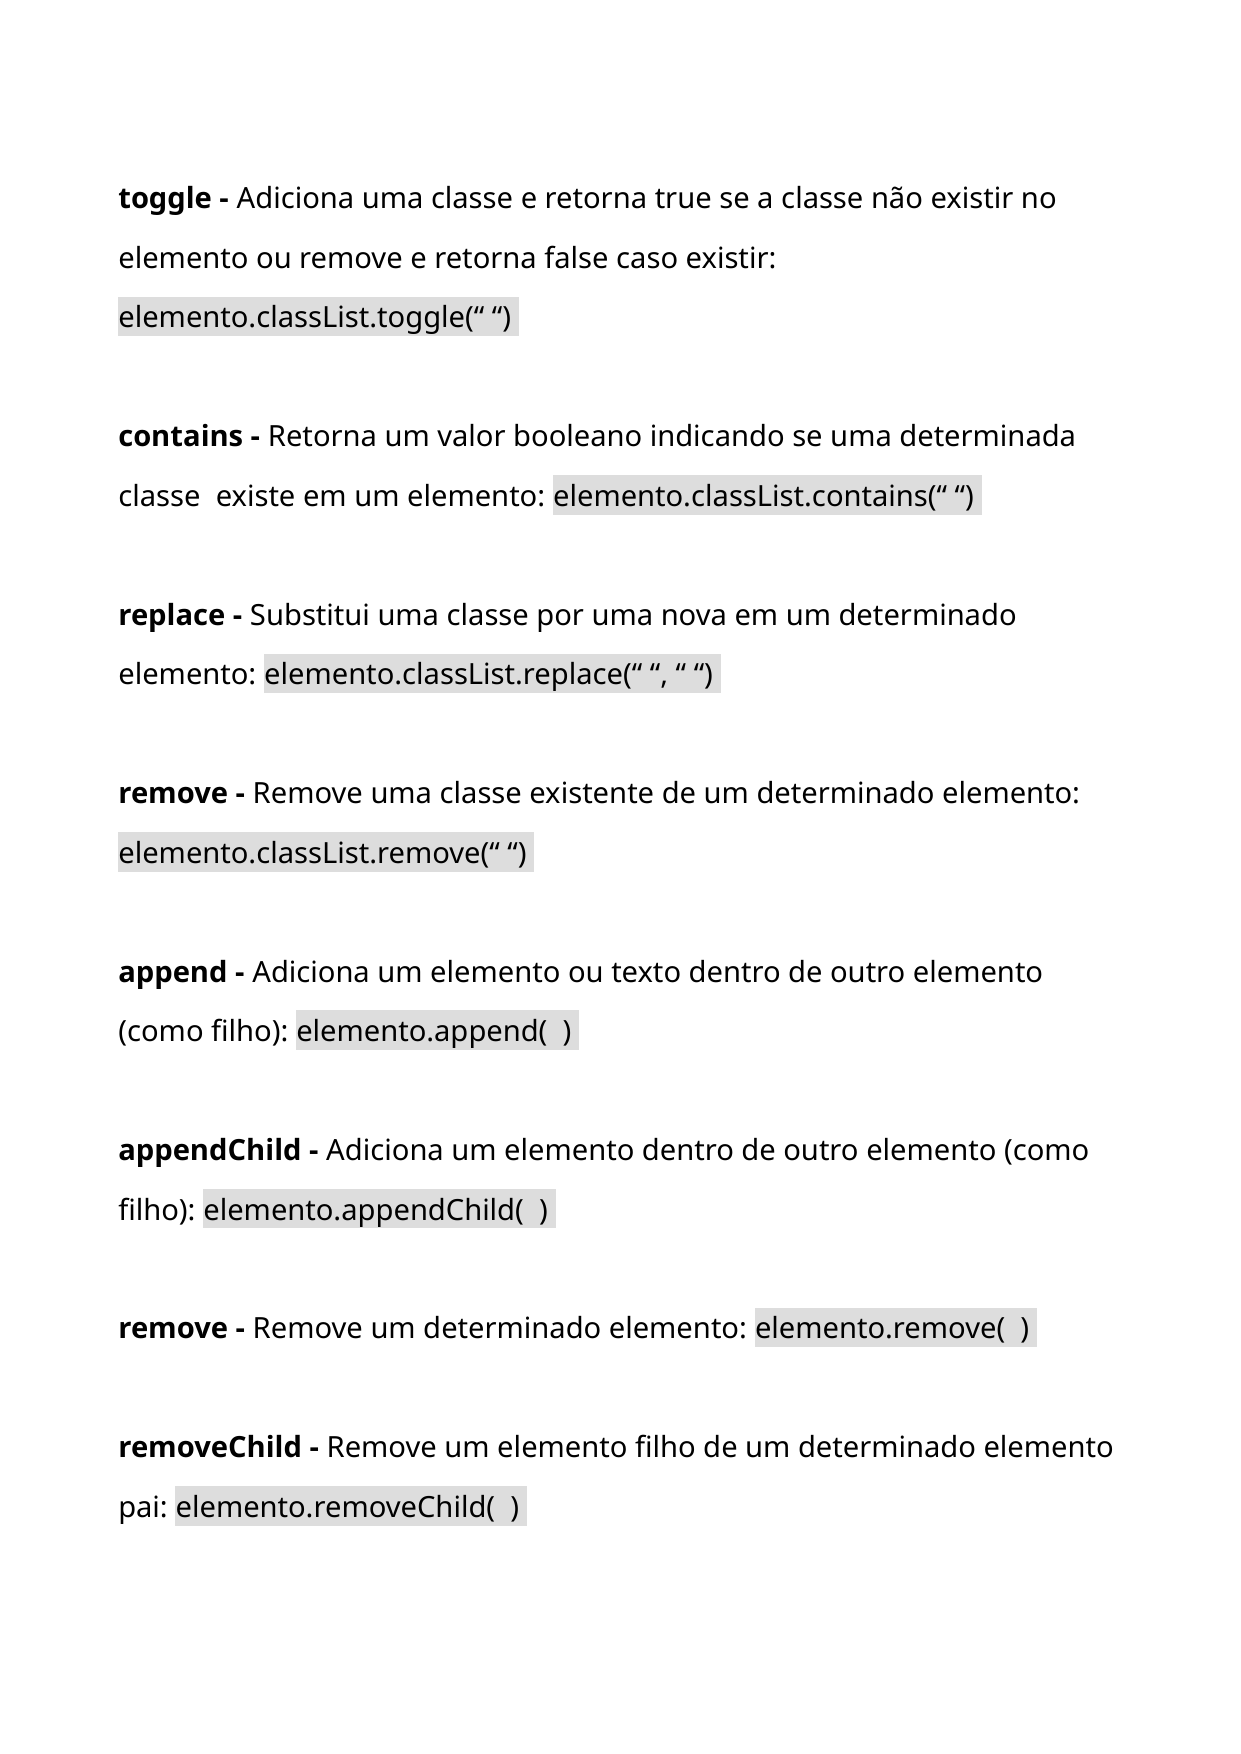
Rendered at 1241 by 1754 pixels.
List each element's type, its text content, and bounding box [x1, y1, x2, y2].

text append - Adiciona um elemento ou texto dentro de outro elemento (como filho): elemento.append( ) [118, 951, 1122, 1050]
text remove - Remove uma classe existente de um determinado elemento: elemento.classList.remove(“ “) [118, 772, 1122, 872]
text contains - Retorna um valor booleano indicando se uma determinada classe existe em um elemento: elemento.classList.contains(“ “) [118, 416, 1122, 515]
text replace - Substitui uma classe por uma nova em um determinado elemento: elemento.classList.replace(“ “, “ “) [118, 594, 1122, 693]
text toggle - Adiciona uma classe e retorna true se a classe não existir no elemento ou remove e retorna false caso existir: [118, 178, 1122, 277]
text elemento.classList.toggle(“ “) [118, 297, 1122, 336]
text remove - Remove um determinado elemento: elemento.remove( ) [118, 1308, 1122, 1347]
text removeChild - Remove um elemento filho de um determinado elemento pai: elemento.removeChild( ) [118, 1427, 1122, 1526]
text appendChild - Adiciona um elemento dentro de outro elemento (como filho): elemento.appendChild( ) [118, 1129, 1122, 1228]
